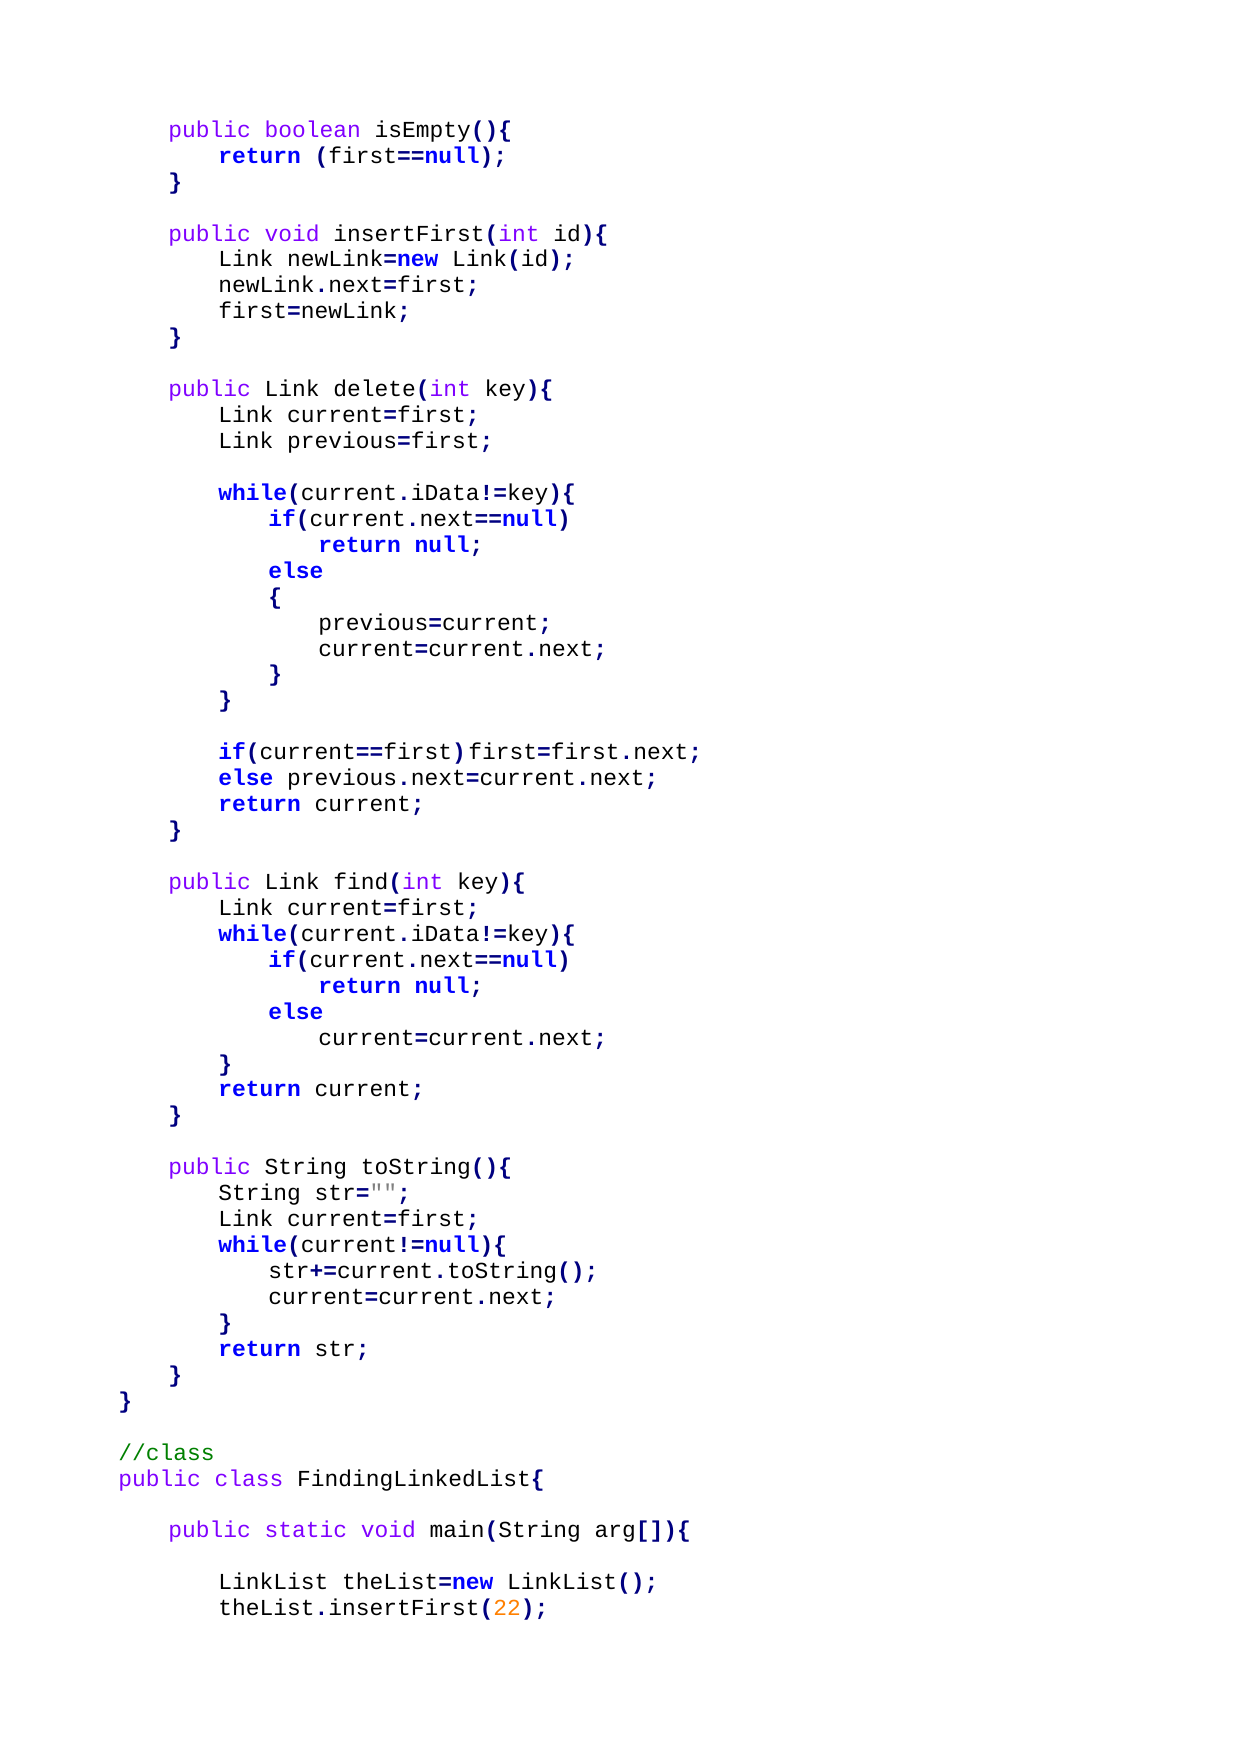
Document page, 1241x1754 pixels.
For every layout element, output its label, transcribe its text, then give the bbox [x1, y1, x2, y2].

text public Link find(int key){ [118, 870, 1187, 896]
text LinkList theList=new LinkList(); [118, 1571, 1187, 1597]
text Link newLink=new Link(id); [118, 248, 1187, 274]
text } [118, 818, 1187, 844]
text while(current.iData!=key){ [118, 922, 1187, 948]
text public static void main(String arg[]){ [118, 1519, 1187, 1545]
text } [118, 1363, 1187, 1389]
text public void insertFirst(int id){ [118, 222, 1187, 248]
text previous=current; [118, 611, 1187, 637]
text first=newLink; [118, 300, 1187, 326]
text str+=current.toString(); [118, 1259, 1187, 1285]
text } [118, 1104, 1187, 1130]
text Link current=first; [118, 1207, 1187, 1233]
text if(current==first) first=first.next; [118, 741, 1187, 767]
text current=current.next; [118, 1285, 1187, 1311]
text } [118, 326, 1187, 352]
text public String toString(){ [118, 1156, 1187, 1182]
text Link current=first; [118, 403, 1187, 429]
text String str=""; [118, 1182, 1187, 1207]
text newLink.next=first; [118, 274, 1187, 300]
text current=current.next; [118, 1026, 1187, 1052]
text while(current!=null){ [118, 1233, 1187, 1259]
text } [118, 1052, 1187, 1078]
text } [118, 663, 1187, 689]
text return null; [118, 974, 1187, 1000]
text else previous.next=current.next; [118, 767, 1187, 792]
text theList.insertFirst(22); [118, 1597, 1187, 1622]
text return (first==null); [118, 144, 1187, 170]
text } [118, 1389, 1187, 1415]
text public Link delete(int key){ [118, 377, 1187, 403]
text { [118, 585, 1187, 611]
text return null; [118, 533, 1187, 559]
text //class [118, 1441, 1187, 1467]
text return str; [118, 1337, 1187, 1363]
text if(current.next==null) [118, 507, 1187, 533]
text Link previous=first; [118, 429, 1187, 455]
text } [118, 170, 1187, 196]
text else [118, 559, 1187, 585]
text } [118, 689, 1187, 715]
text current=current.next; [118, 637, 1187, 663]
text while(current.iData!=key){ [118, 481, 1187, 507]
text public boolean isEmpty(){ [118, 118, 1187, 144]
text Link current=first; [118, 896, 1187, 922]
text else [118, 1000, 1187, 1026]
text return current; [118, 1078, 1187, 1104]
text if(current.next==null) [118, 948, 1187, 974]
text public class FindingLinkedList{ [118, 1467, 1187, 1493]
text } [118, 1311, 1187, 1337]
text return current; [118, 792, 1187, 818]
